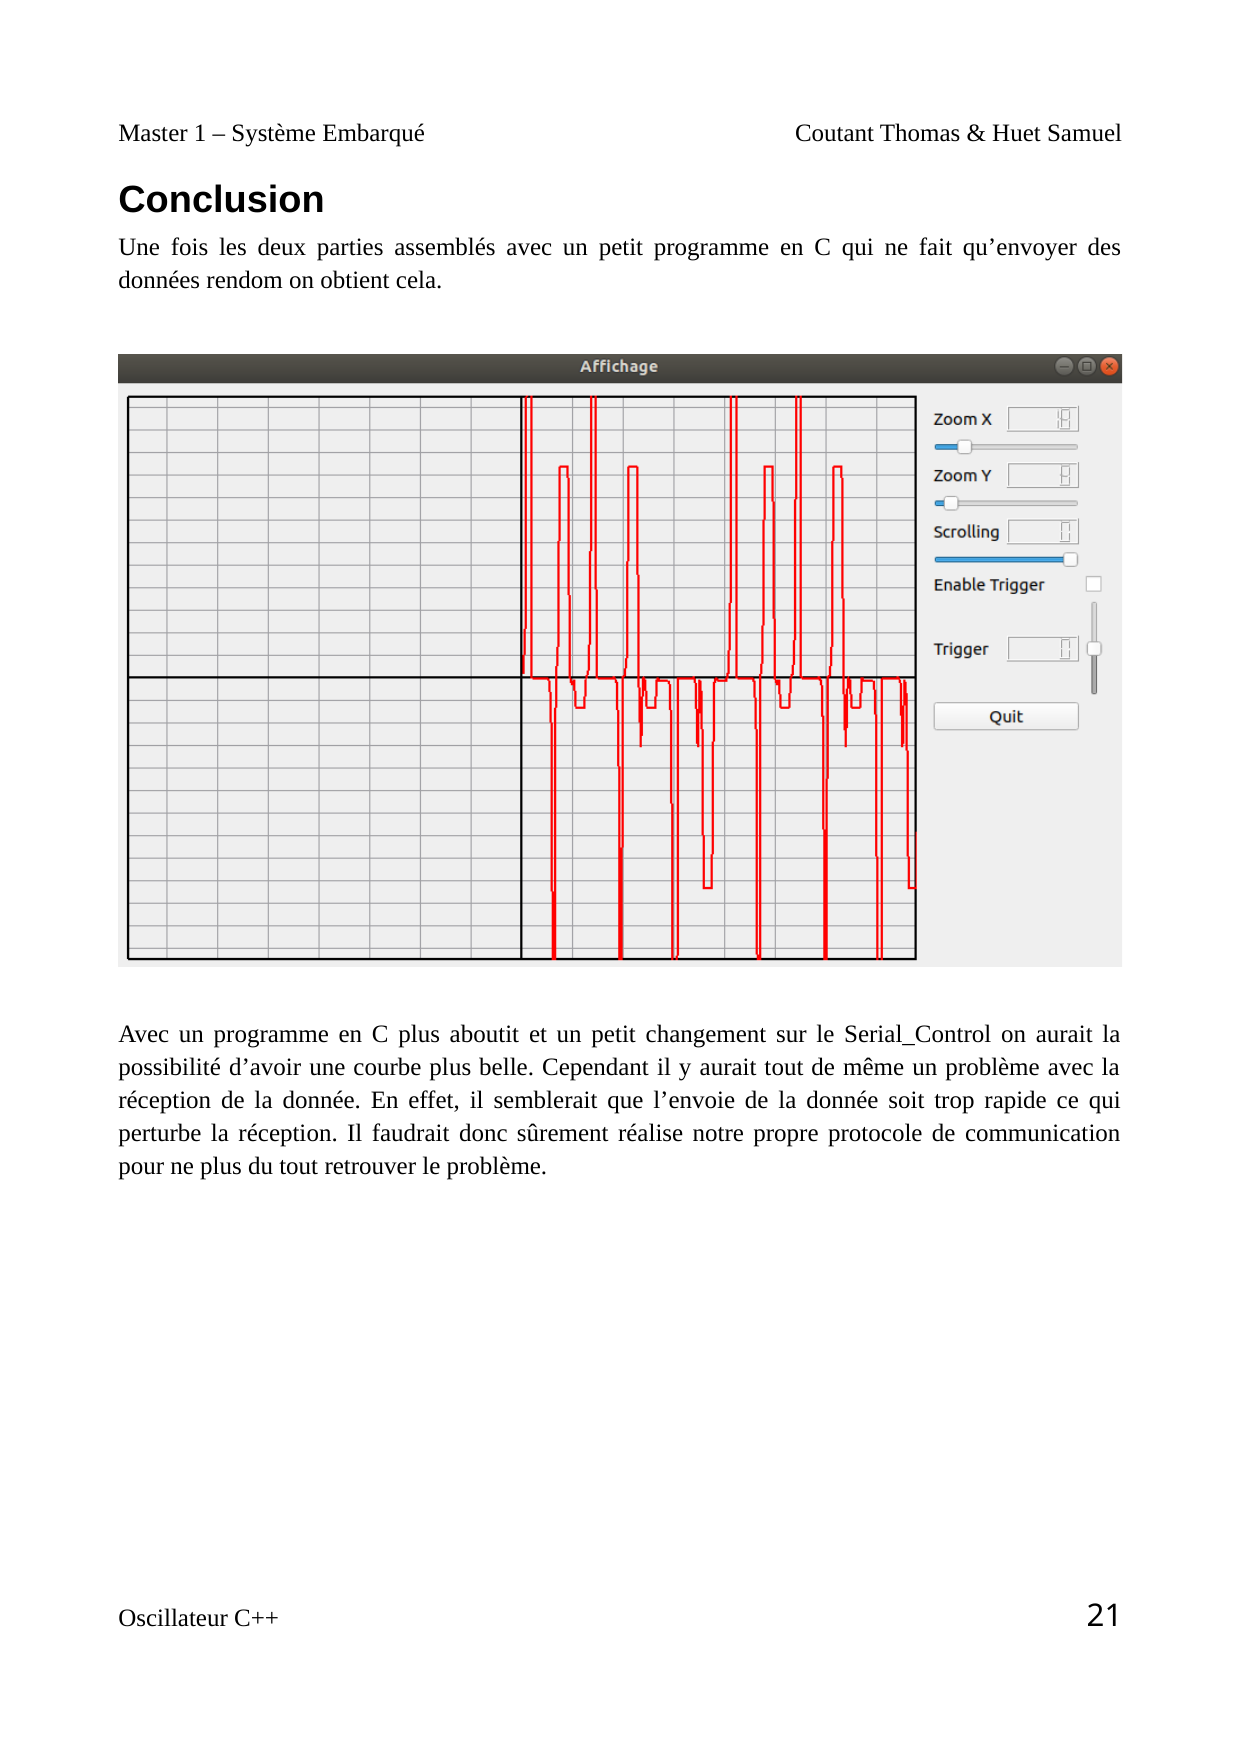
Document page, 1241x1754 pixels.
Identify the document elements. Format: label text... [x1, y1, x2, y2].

text Avec un programme en C plus aboutit et un petit changement sur le Serial_Control on aurait la possibilité d’avoir une courbe plus belle. Cependant il y aurait tout de même un problème avec la réception de la donnée. En effet, il semblerait que l’envoie de la donnée soit trop rapide ce qui perturbe la réception. Il faudrait donc sûrement réalise notre propre protocole de communication pour ne plus du tout retrouver le problème. [118, 1019, 1122, 1179]
picture [118, 354, 1123, 967]
subtitle Conclusion [118, 176, 1122, 220]
text Une fois les deux parties assemblés avec un petit programme en C qui ne fait qu’envoyer des données rendom on obtient cela. [118, 232, 1122, 294]
